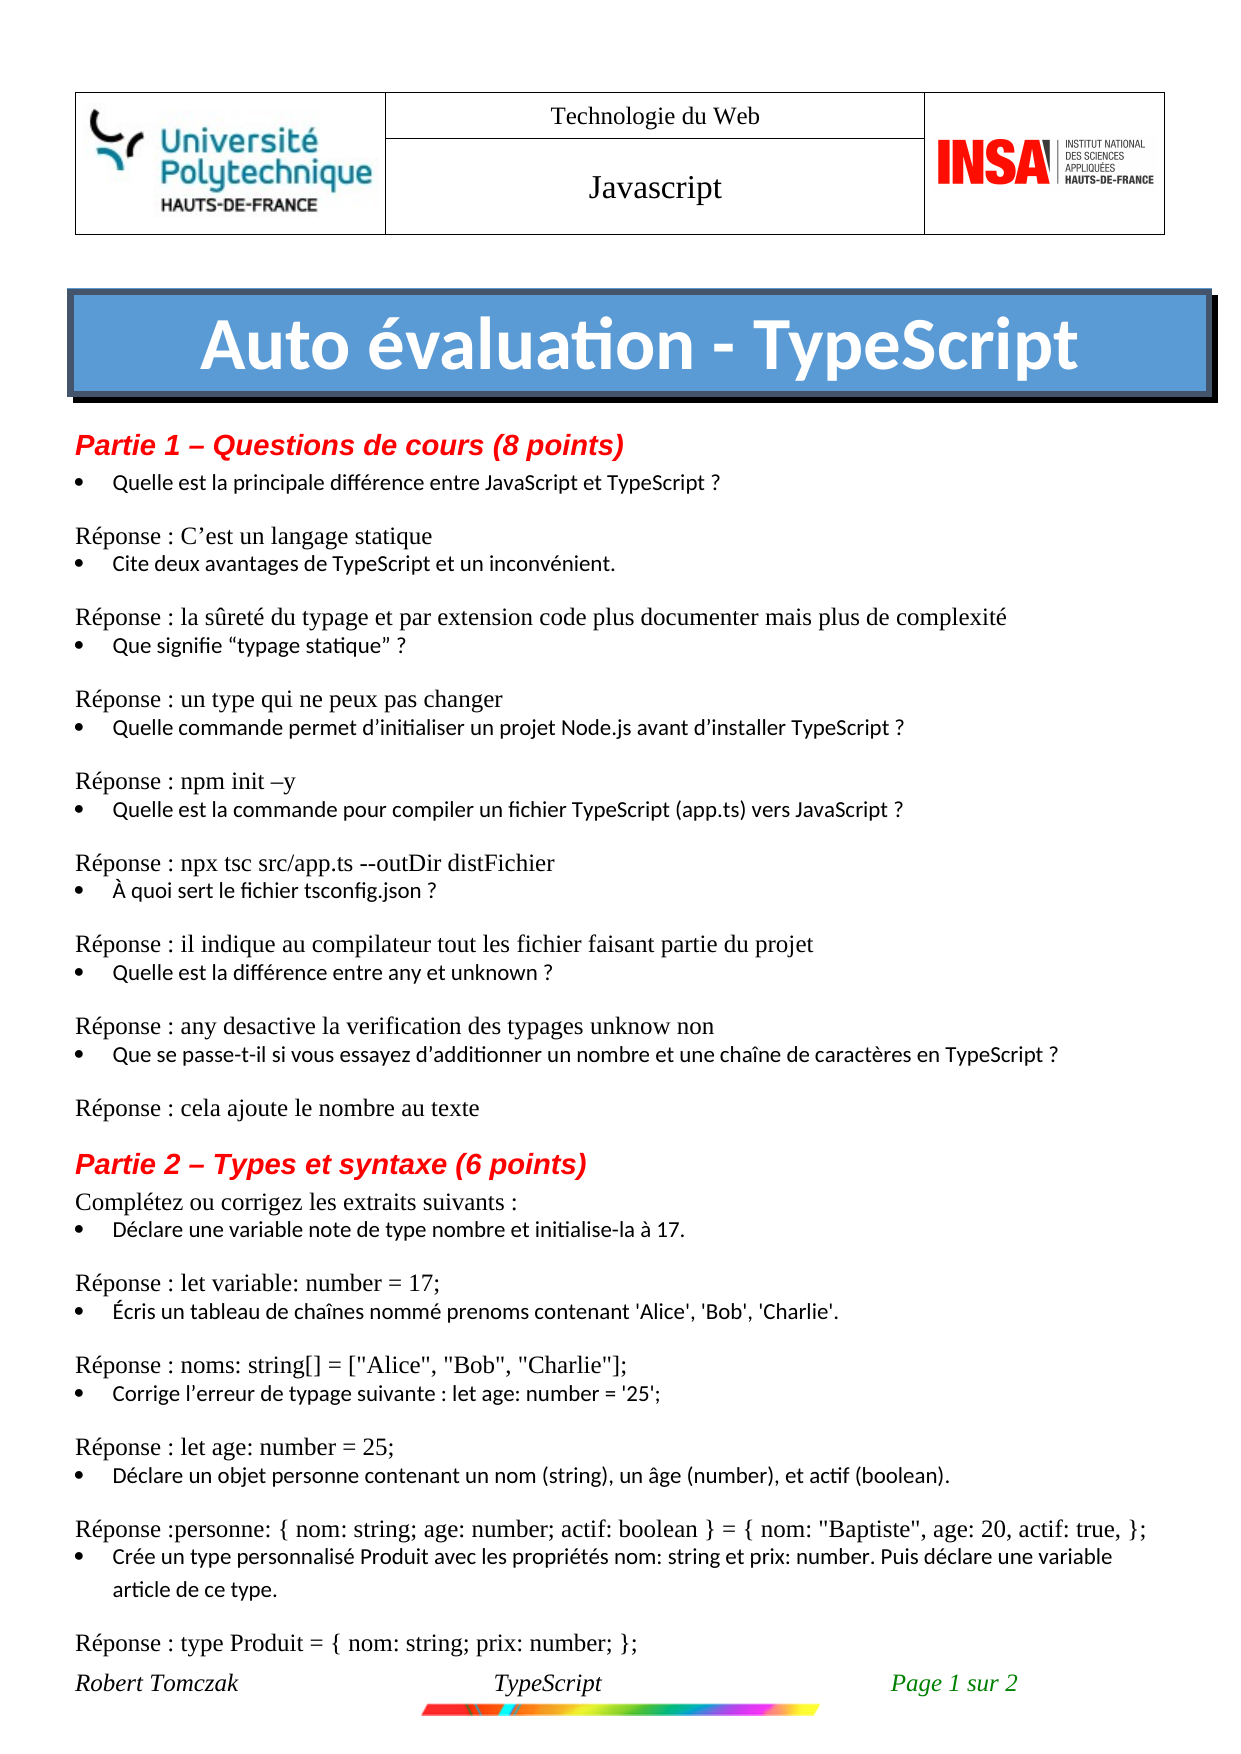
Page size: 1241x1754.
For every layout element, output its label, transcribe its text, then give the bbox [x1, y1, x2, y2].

list À quoi sert le fichier tsconfig.json ? [75, 877, 1165, 904]
text Réponse : cela ajoute le nombre au texte [75, 1093, 1165, 1122]
list Écris un tableau de chaînes nommé prenoms contenant 'Alice', 'Bob', 'Charlie'. [75, 1297, 1165, 1325]
text Réponse : la sûreté du typage et par extension code plus documenter mais plus de complexité [75, 602, 1165, 631]
text Réponse : any desactive la verification des typages unknow non [75, 1011, 1165, 1040]
list Quelle est la différence entre any et unknown ? [75, 958, 1165, 986]
text Réponse : let age: number = 25; [75, 1432, 1165, 1461]
list Que signifie “typage statique” ? [75, 631, 1165, 659]
list Que se passe-t-il si vous essayez d’additionner un nombre et une chaîne de caractères en TypeScript ? [75, 1040, 1165, 1068]
subtitle Partie 2 – Types et syntaxe (6 points) [75, 1147, 1165, 1180]
subtitle Partie 1 – Questions de cours (8 points) [75, 428, 1165, 461]
text Réponse : noms: string[] = ["Alice", "Bob", "Charlie"]; [75, 1350, 1165, 1379]
list Déclare une variable note de type nombre et initialise-la à 17. [75, 1215, 1165, 1243]
picture [83, 103, 379, 224]
picture [932, 135, 1158, 192]
text Réponse : npx tsc src/app.ts --outDir distFichier [75, 848, 1165, 877]
list Cite deux avantages de TypeScript et un inconvénient. [75, 549, 1165, 577]
list Déclare un objet personne contenant un nom (string), un âge (number), et actif (boolean). [75, 1461, 1165, 1489]
text Réponse : il indique au compilateur tout les fichier faisant partie du projet [75, 929, 1165, 958]
text Réponse : let variable: number = 17; [75, 1268, 1165, 1297]
text Réponse : type Produit = { nom: string; prix: number; }; [75, 1628, 1165, 1656]
list Quelle est la commande pour compiler un fichier TypeScript (app.ts) vers JavaScript ? [75, 795, 1165, 823]
list Quelle est la principale différence entre JavaScript et TypeScript ? [75, 468, 1165, 496]
list Quelle commande permet d’initialiser un projet Node.js avant d’installer TypeScript ? [75, 713, 1165, 741]
list Corrige l’erreur de typage suivante : let age: number = '25'; [75, 1379, 1165, 1407]
list Crée un type personnalisé Produit avec les propriétés nom: string et prix: number. Puis déclare une variable article de ce type. [75, 1542, 1165, 1603]
picture [419, 1703, 821, 1716]
text Réponse : C’est un langage statique [75, 521, 1165, 549]
text Complétez ou corrigez les extraits suivants : [75, 1187, 1165, 1215]
text Réponse :personne: { nom: string; age: number; actif: boolean } = { nom: "Baptiste", age: 20, actif: true, }; [75, 1514, 1165, 1542]
title Auto évaluation - TypeScript [74, 295, 1206, 391]
text Réponse : npm init –y [75, 766, 1165, 795]
text Réponse : un type qui ne peux pas changer [75, 684, 1165, 713]
